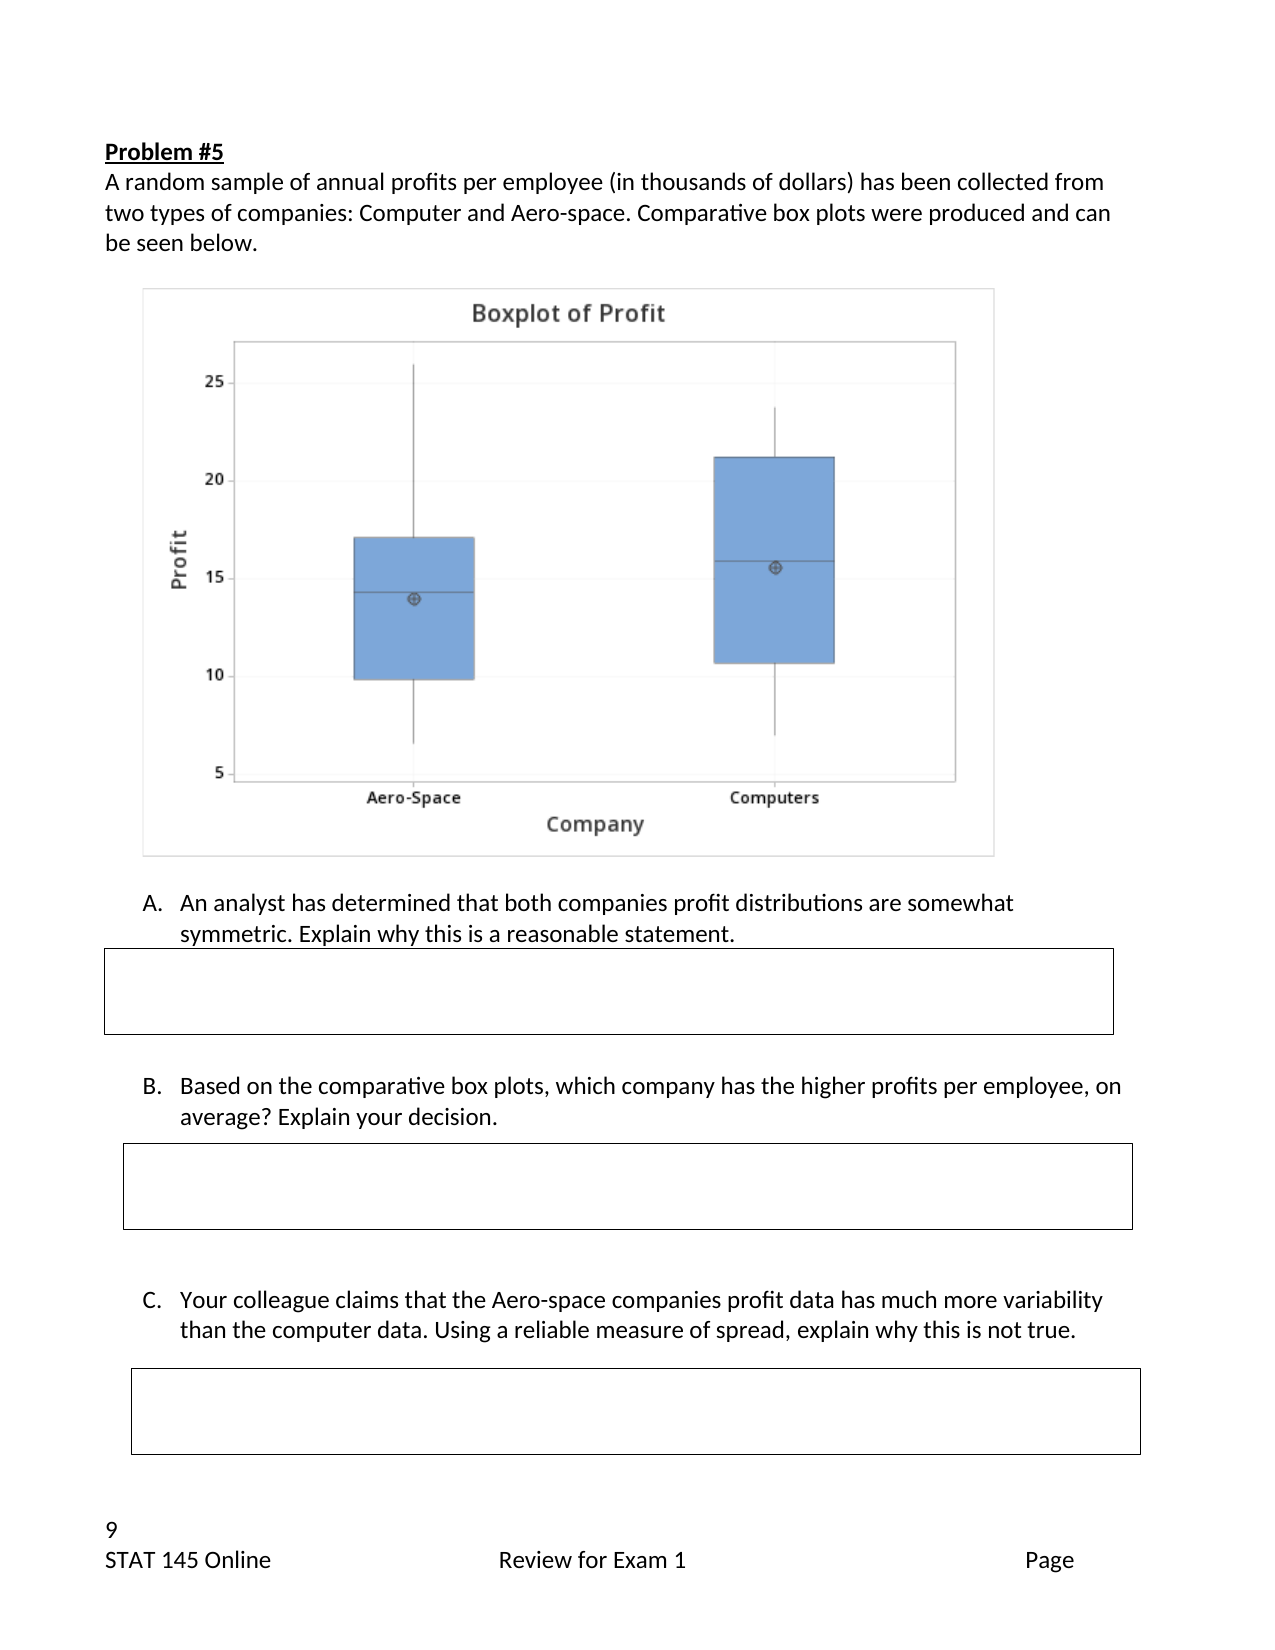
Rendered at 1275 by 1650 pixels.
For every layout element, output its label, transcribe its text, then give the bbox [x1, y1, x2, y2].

list Based on the comparative box plots, which company has the higher profits per employee, on average? Explain your decision. [142, 1070, 1125, 1131]
text Problem #5 [105, 136, 1125, 167]
picture [142, 288, 995, 857]
list An analyst has determined that both companies profit distributions are somewhat symmetric. Explain why this is a reasonable statement. [142, 887, 1125, 948]
list Your colleague claims that the Aero-space companies profit data has much more variability than the computer data. Using a reliable measure of spread, explain why this is not true. [142, 1284, 1125, 1345]
text A random sample of annual profits per employee (in thousands of dollars) has been collected from two types of companies: Computer and Aero-space. Comparative box plots were produced and can be seen below. [105, 167, 1125, 258]
